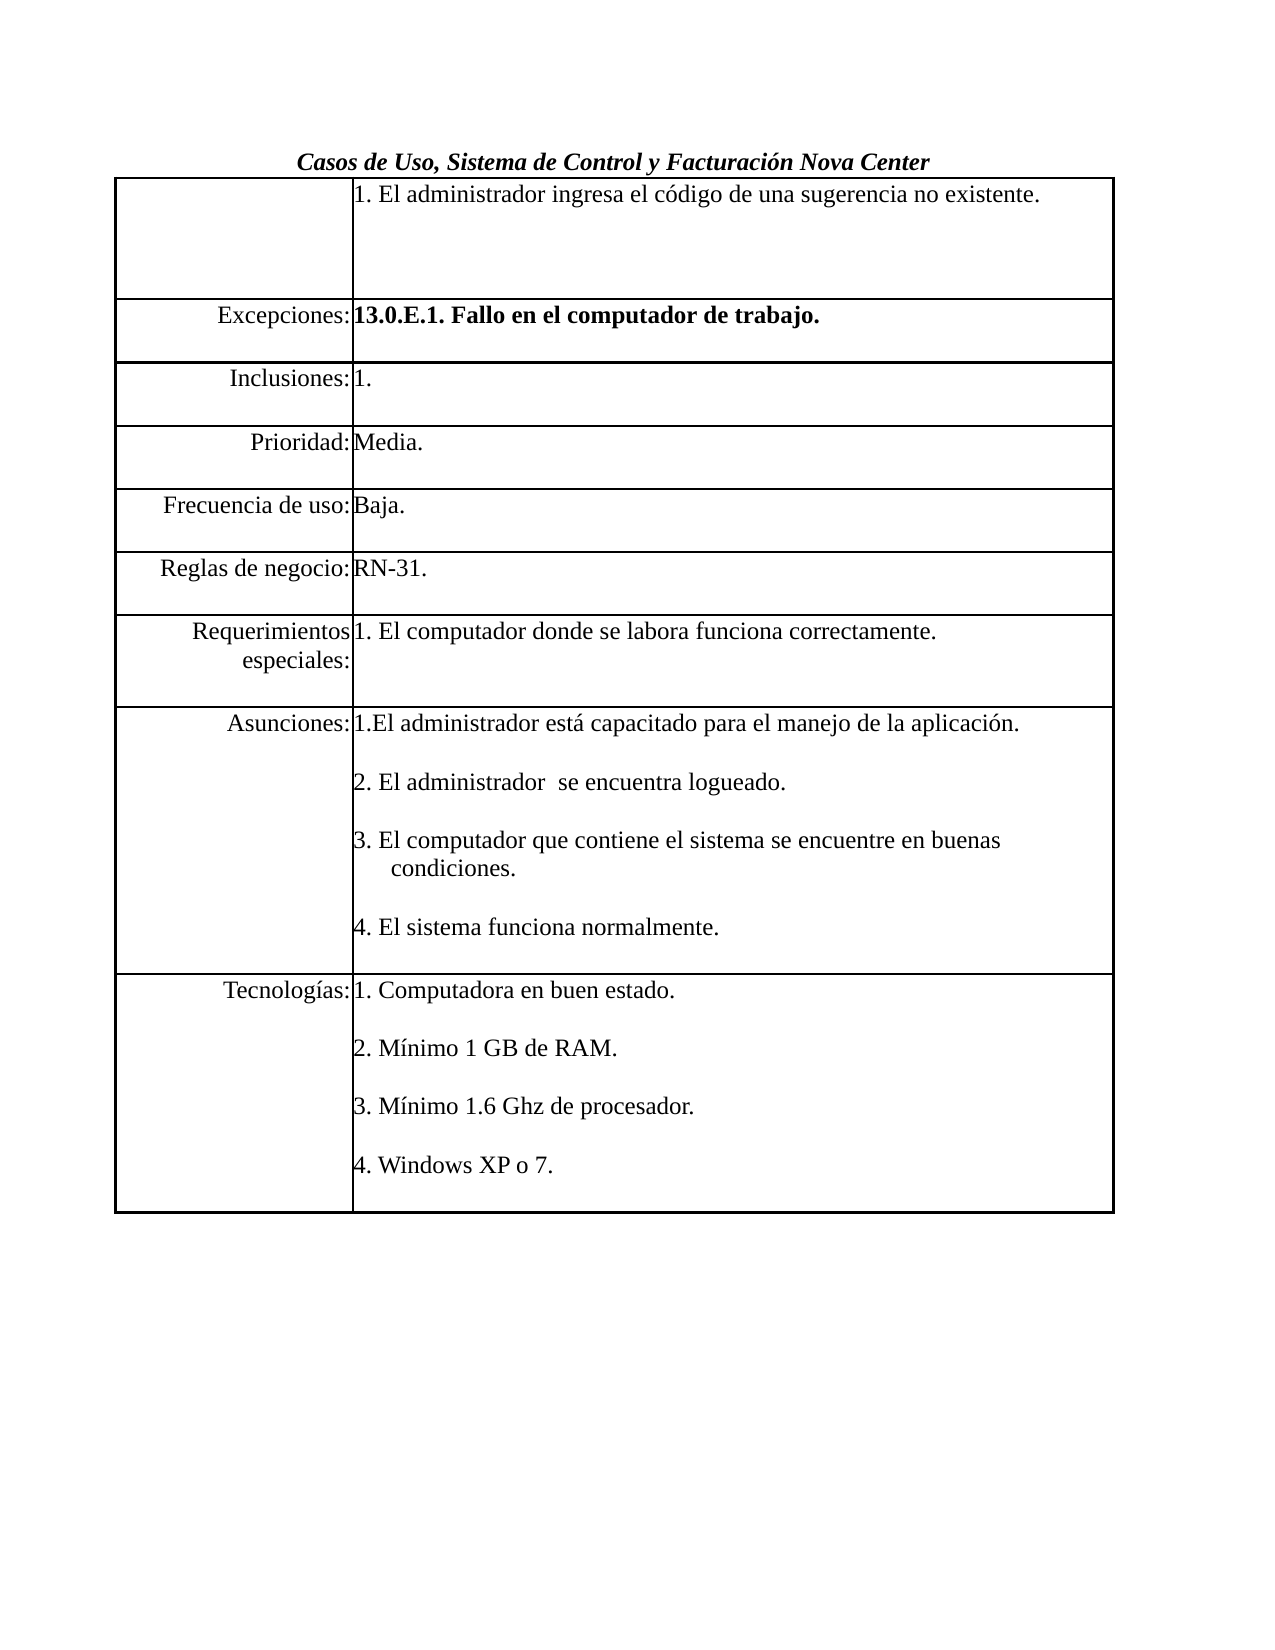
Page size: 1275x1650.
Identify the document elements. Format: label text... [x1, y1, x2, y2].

table_cell Baja. [354, 490, 1112, 551]
table_cell Inclusiones: [117, 364, 352, 424]
table_cell Media. [354, 427, 1112, 488]
table_cell [117, 179, 352, 298]
table_cell Frecuencia de uso: [117, 490, 352, 551]
table_cell 1. El computador donde se labora funciona correctamente. [354, 616, 1112, 706]
table_cell 1.El administrador está capacitado para el manejo de la aplicación. 2. El administrador se encuentra logueado. 3. El computador que contiene el sistema se encuentre en buenas condiciones. 4. El sistema funciona normalmente. [354, 708, 1112, 973]
table_cell 1. [354, 364, 1112, 424]
table_cell 1. Computadora en buen estado. 2. Mínimo 1 GB de RAM. 3. Mínimo 1.6 Ghz de procesador. 4. Windows XP o 7. [354, 975, 1112, 1211]
table_cell Asunciones: [117, 708, 352, 973]
table_cell 13.0.E.1. Fallo en el computador de trabajo. [354, 300, 1112, 361]
table_cell Tecnologías: [117, 975, 352, 1211]
table_cell 1. El administrador ingresa el código de una sugerencia no existente. [354, 179, 1112, 298]
table_cell Reglas de negocio: [117, 553, 352, 614]
table_cell Excepciones: [117, 300, 352, 361]
table_cell Prioridad: [117, 427, 352, 488]
table_cell Requerimientos especiales: [117, 616, 352, 706]
table_cell RN-31. [354, 553, 1112, 614]
